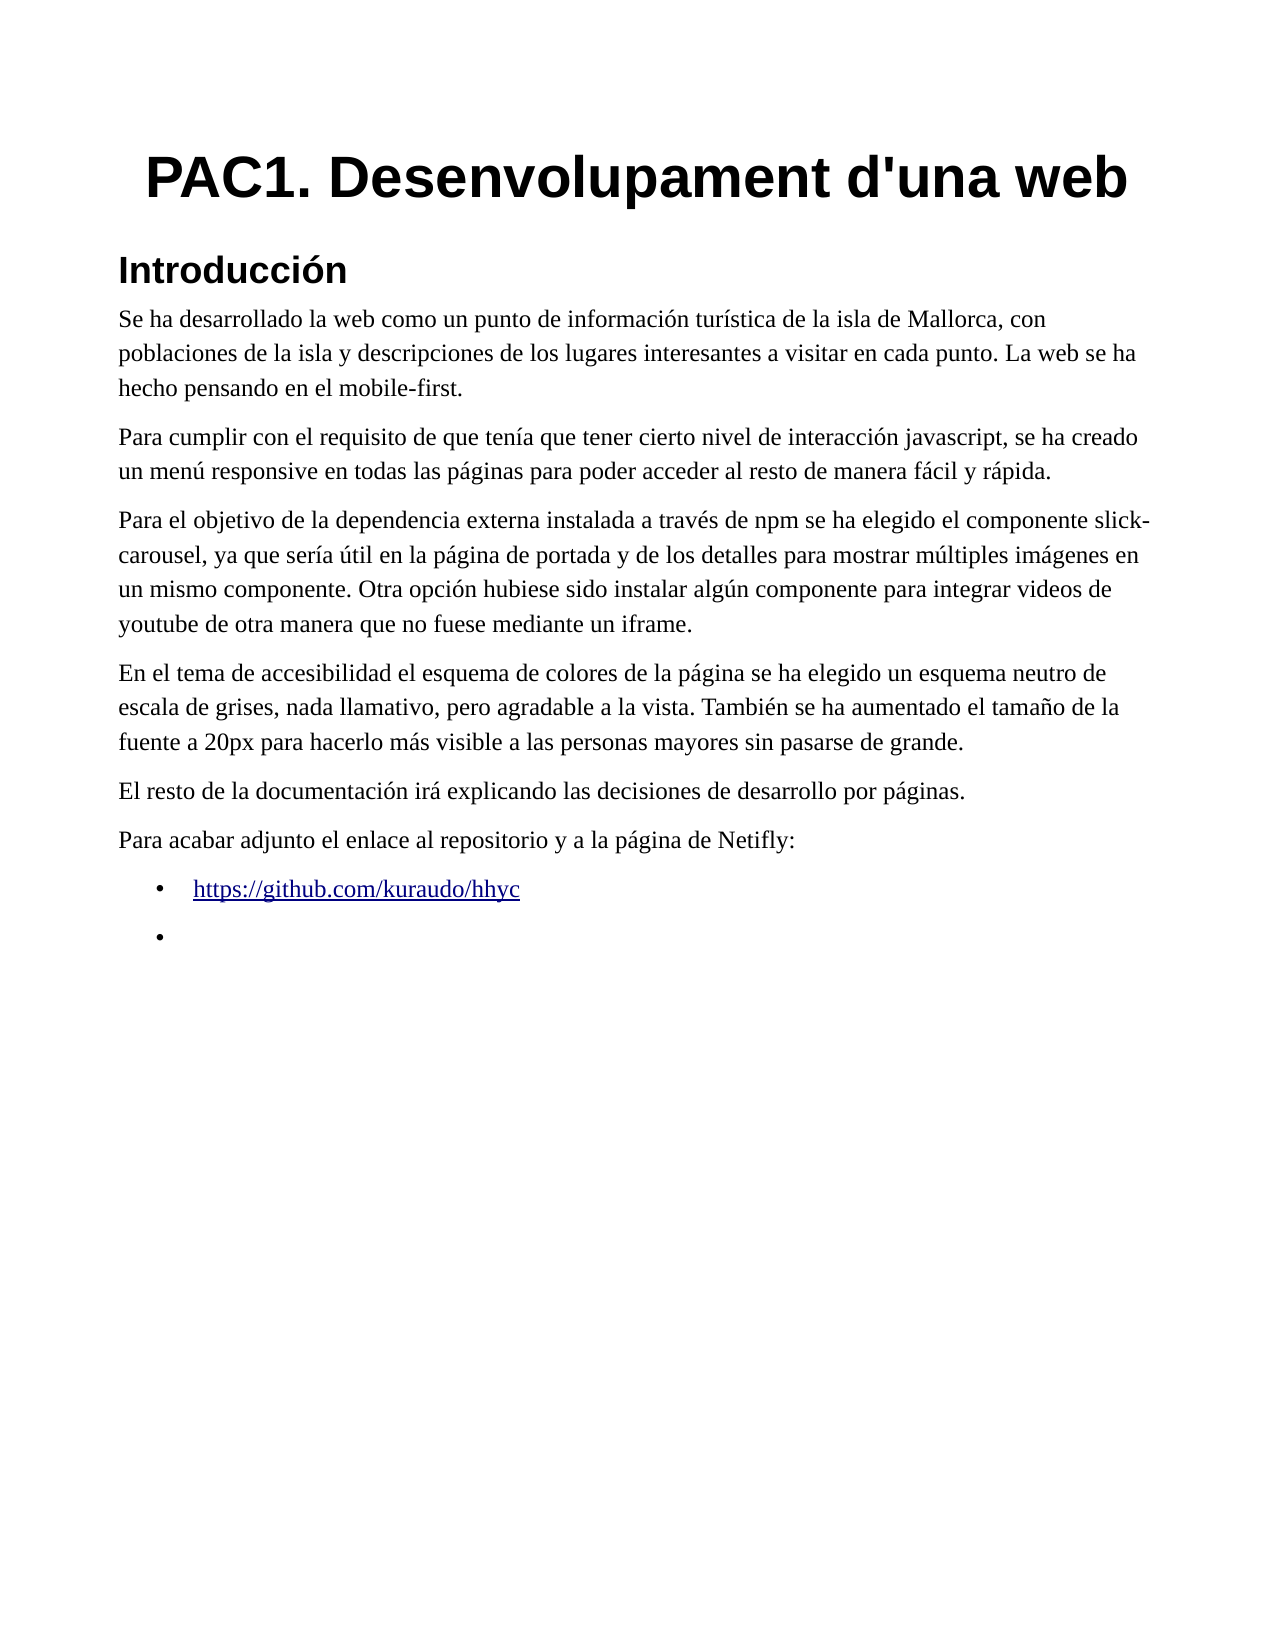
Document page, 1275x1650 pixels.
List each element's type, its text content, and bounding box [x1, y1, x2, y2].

text Para el objetivo de la dependencia externa instalada a través de npm se ha elegido el componente slick-carousel, ya que sería útil en la página de portada y de los detalles para mostrar múltiples imágenes en un mismo componente. Otra opción hubiese sido instalar algún componente para integrar videos de youtube de otra manera que no fuese mediante un iframe. [118, 505, 1157, 638]
subtitle Introducción [118, 248, 1157, 291]
text Para acabar adjunto el enlace al repositorio y a la página de Netifly: [118, 825, 1157, 854]
text Para cumplir con el requisito de que tenía que tener cierto nivel de interacción javascript, se ha creado un menú responsive en todas las páginas para poder acceder al resto de manera fácil y rápida. [118, 422, 1157, 485]
text Se ha desarrollado la web como un punto de información turística de la isla de Mallorca, con poblaciones de la isla y descripciones de los lugares interesantes a visitar en cada punto. La web se ha hecho pensando en el mobile-first. [118, 304, 1157, 402]
title PAC1. Desenvolupament d'una web [118, 143, 1157, 210]
text El resto de la documentación irá explicando las decisiones de desarrollo por páginas. [118, 776, 1157, 805]
list https://github.com/kuraudo/hhyc [156, 874, 1157, 903]
text En el tema de accesibilidad el esquema de colores de la página se ha elegido un esquema neutro de escala de grises, nada llamativo, pero agradable a la vista. También se ha aumentado el tamaño de la fuente a 20px para hacerlo más visible a las personas mayores sin pasarse de grande. [118, 658, 1157, 756]
